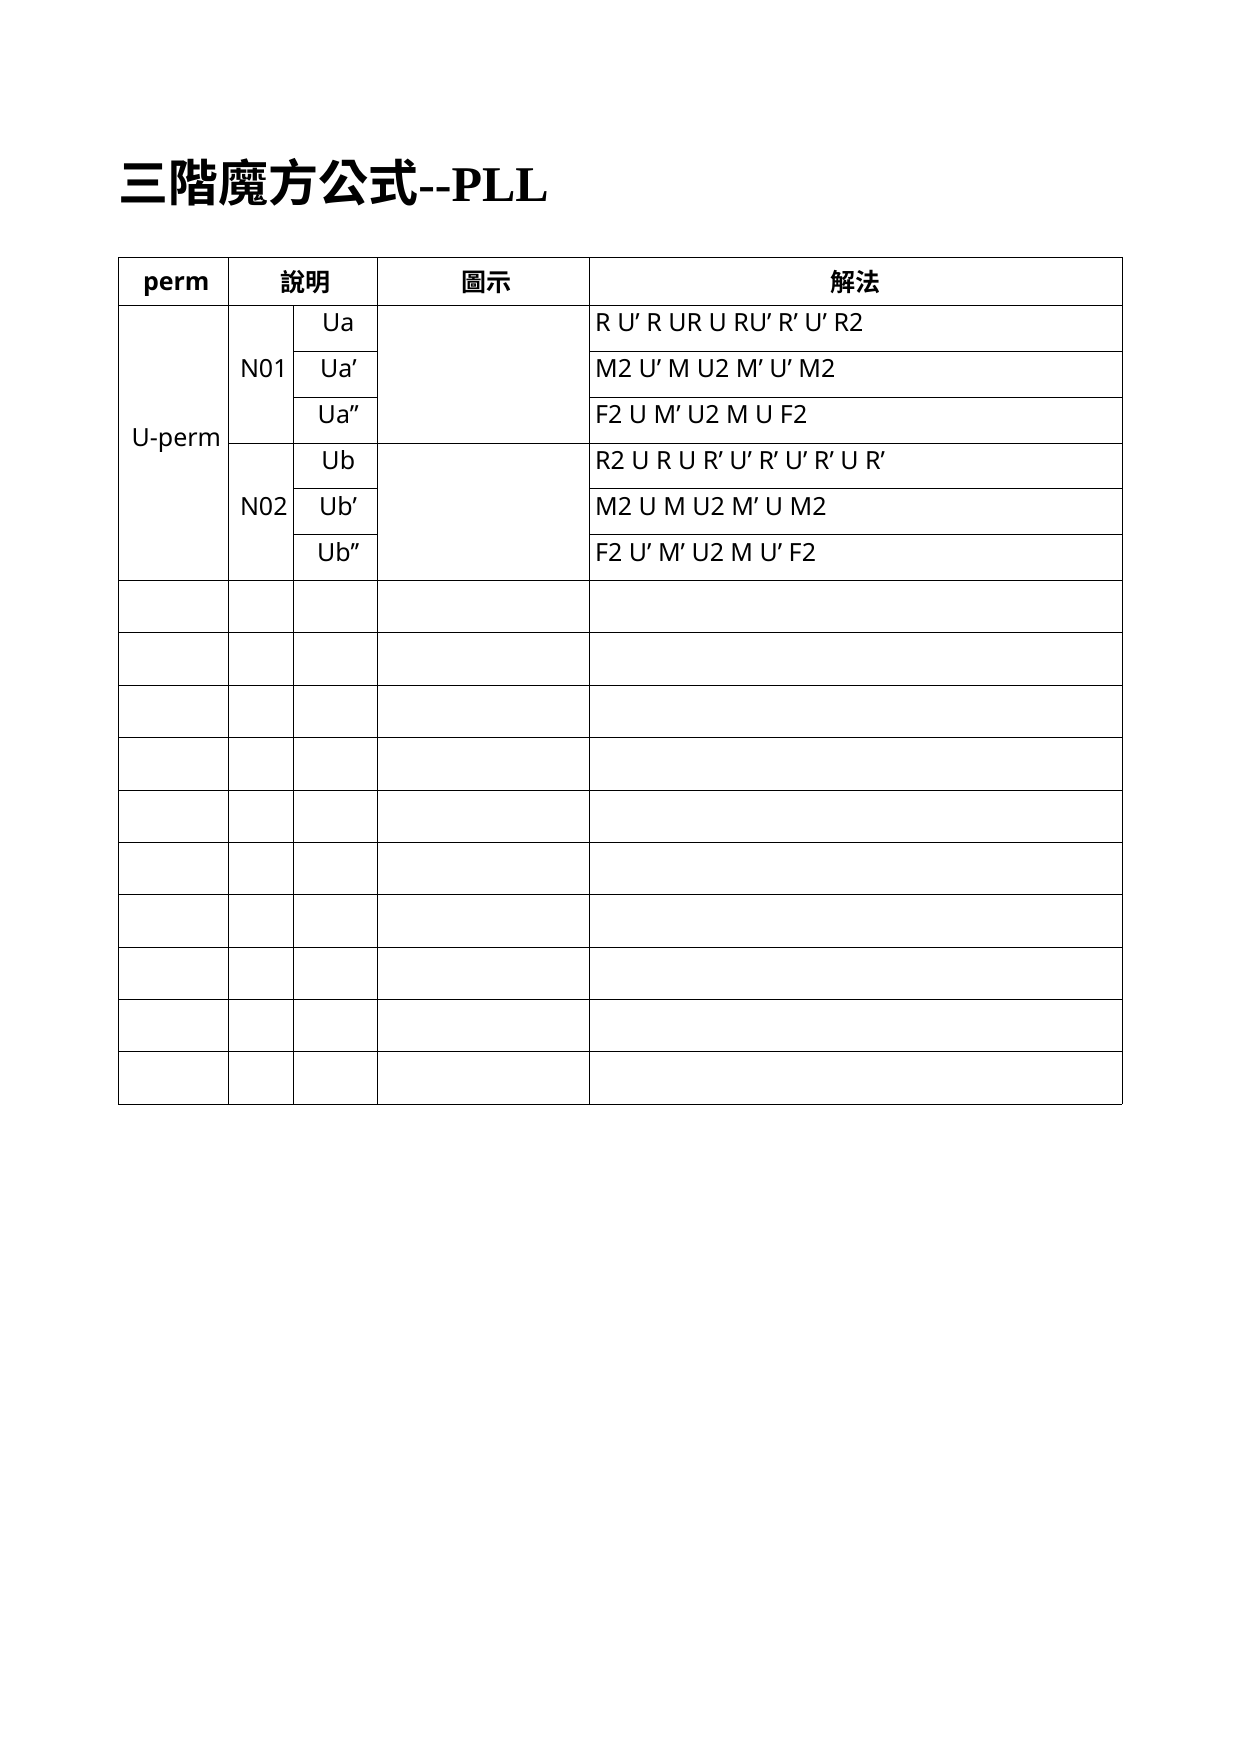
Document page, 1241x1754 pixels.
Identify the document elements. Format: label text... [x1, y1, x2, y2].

table_cell [378, 581, 589, 632]
table_cell [378, 633, 589, 685]
table_cell Ub’’ [294, 535, 377, 580]
table_cell [229, 581, 293, 632]
table_cell [294, 581, 377, 632]
table_cell [294, 843, 377, 894]
table_cell [119, 633, 228, 685]
table_cell [229, 843, 293, 894]
table_cell [590, 1000, 1122, 1051]
table_cell [378, 843, 589, 894]
table_cell U-perm [119, 306, 228, 580]
table_cell [590, 633, 1122, 685]
table_cell [378, 444, 589, 580]
table_cell R U’ R UR U RU’ R’ U’ R2 [590, 306, 1122, 351]
table_cell [229, 1000, 293, 1051]
table_cell [229, 1052, 293, 1104]
table_cell [119, 843, 228, 894]
table_cell [294, 948, 377, 999]
subtitle 三階魔方公式--PLL [118, 143, 1122, 216]
table_cell [119, 738, 228, 790]
table_cell [229, 686, 293, 737]
table_cell [294, 1052, 377, 1104]
table_cell [590, 738, 1122, 790]
table_cell [119, 1000, 228, 1051]
table_cell [294, 895, 377, 947]
table_cell Ub [294, 444, 377, 488]
table_cell Ua’’ [294, 398, 377, 443]
table_cell [378, 1052, 589, 1104]
table_cell [590, 895, 1122, 947]
table_cell R2 U R U R’ U’ R’ U’ R’ U R’ [590, 444, 1122, 488]
table_header 圖示 [378, 258, 589, 305]
table_cell [590, 686, 1122, 737]
table_cell [378, 791, 589, 842]
table_cell N01 [229, 306, 293, 443]
table_cell M2 U M U2 M’ U M2 [590, 489, 1122, 534]
table_header 解法 [590, 258, 1122, 305]
table_cell Ua’ [294, 352, 377, 397]
table_cell [119, 948, 228, 999]
table_cell Ua [294, 306, 377, 351]
table_cell [294, 1000, 377, 1051]
table_cell F2 U’ M’ U2 M U’ F2 [590, 535, 1122, 580]
table_cell [294, 633, 377, 685]
table_cell [590, 581, 1122, 632]
table_cell M2 U’ M U2 M’ U’ M2 [590, 352, 1122, 397]
table_cell [294, 686, 377, 737]
table_cell [590, 1052, 1122, 1104]
table_cell [119, 581, 228, 632]
table_cell [119, 895, 228, 947]
table_cell [229, 948, 293, 999]
table_cell [119, 1052, 228, 1104]
table_cell [294, 791, 377, 842]
table_cell [590, 791, 1122, 842]
table_cell [590, 843, 1122, 894]
table_cell N02 [229, 444, 293, 580]
table_cell [378, 1000, 589, 1051]
table_cell [378, 895, 589, 947]
table_cell F2 U M’ U2 M U F2 [590, 398, 1122, 443]
table_cell [229, 633, 293, 685]
table_header 說明 [229, 258, 377, 305]
table_cell [229, 791, 293, 842]
table_cell [229, 895, 293, 947]
table_cell [119, 791, 228, 842]
table_cell [378, 306, 589, 443]
table_header perm [119, 258, 228, 305]
table_cell Ub’ [294, 489, 377, 534]
table_cell [590, 948, 1122, 999]
table_cell [229, 738, 293, 790]
table_cell [378, 948, 589, 999]
table_cell [294, 738, 377, 790]
table_cell [378, 686, 589, 737]
table_cell [378, 738, 589, 790]
table_cell [119, 686, 228, 737]
